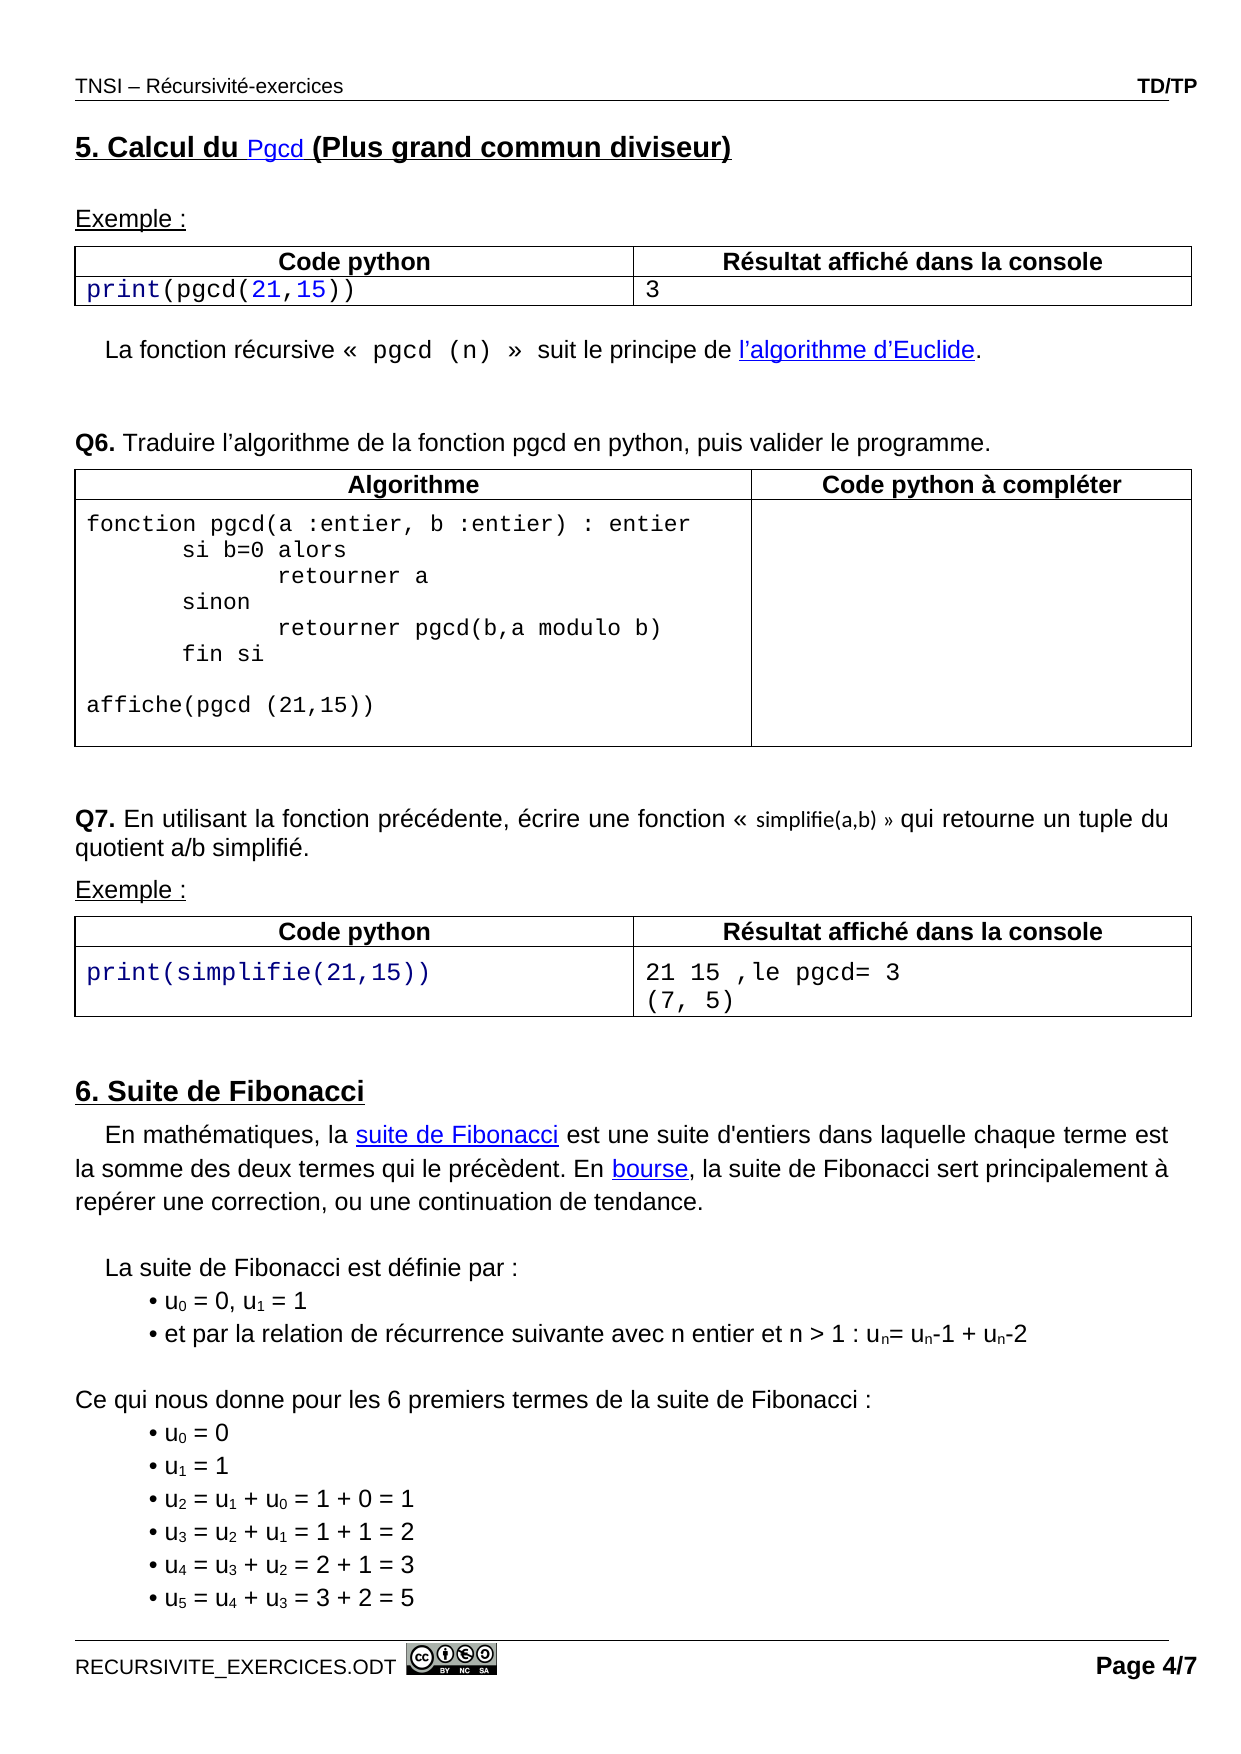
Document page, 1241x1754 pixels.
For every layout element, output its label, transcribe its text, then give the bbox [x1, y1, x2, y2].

table_cell print(simplifie(21,15)) [76, 947, 633, 1016]
text Q7. En utilisant la fonction précédente, écrire une fonction « simplifie(a,b) » qui retourne un tuple du quotient a/b simplifié. [75, 804, 1169, 862]
text 5. Calcul du Pgcd (Plus grand commun diviseur) [75, 130, 1169, 163]
table_header Code python [76, 247, 633, 276]
text • u1 = 1 [75, 1451, 1169, 1479]
text Exemple : [75, 204, 1169, 233]
text • u5 = u4 + u3 = 3 + 2 = 5 [75, 1583, 1169, 1612]
text • et par la relation de récurrence suivante avec n entier et n > 1 : un= un-1 + un-2 [75, 1319, 1169, 1347]
picture [406, 1643, 497, 1675]
table_header Résultat affiché dans la console [634, 917, 1191, 946]
text • u0 = 0 [75, 1418, 1169, 1446]
text En mathématiques, la suite de Fibonacci est une suite d'entiers dans laquelle chaque terme est la somme des deux termes qui le précèdent. En bourse, la suite de Fibonacci sert principalement à repérer une correction, ou une continuation de tendance. [75, 1121, 1169, 1215]
text • u2 = u1 + u0 = 1 + 0 = 1 [75, 1484, 1169, 1512]
table_header Code python à compléter [752, 470, 1191, 499]
text La fonction récursive « pgcd (n) » suit le principe de l’algorithme d’Euclide. [75, 335, 1169, 366]
text • u3 = u2 + u1 = 1 + 1 = 2 [75, 1517, 1169, 1546]
table_cell fonction pgcd(a :entier, b :entier) : entier si b=0 alors retourner a sinon retourner pgcd(b,a modulo b) fin si affiche(pgcd (21,15)) [76, 500, 751, 746]
text Ce qui nous donne pour les 6 premiers termes de la suite de Fibonacci : [75, 1385, 1169, 1413]
table_header Code python [76, 917, 633, 946]
table_header Algorithme [76, 470, 751, 499]
text La suite de Fibonacci est définie par : [75, 1253, 1169, 1281]
text 6. Suite de Fibonacci [75, 1074, 1169, 1108]
text Q6. Traduire l’algorithme de la fonction pgcd en python, puis valider le programme. [75, 428, 1169, 456]
table_cell [752, 500, 1191, 746]
table_cell 3 [634, 277, 1191, 305]
table_cell 21 15 ,le pgcd= 3 (7, 5) [634, 947, 1191, 1016]
text Exemple : [75, 875, 1169, 903]
text • u4 = u3 + u2 = 2 + 1 = 3 [75, 1550, 1169, 1578]
text • u0 = 0, u1 = 1 [75, 1286, 1169, 1314]
table_header Résultat affiché dans la console [634, 247, 1191, 276]
